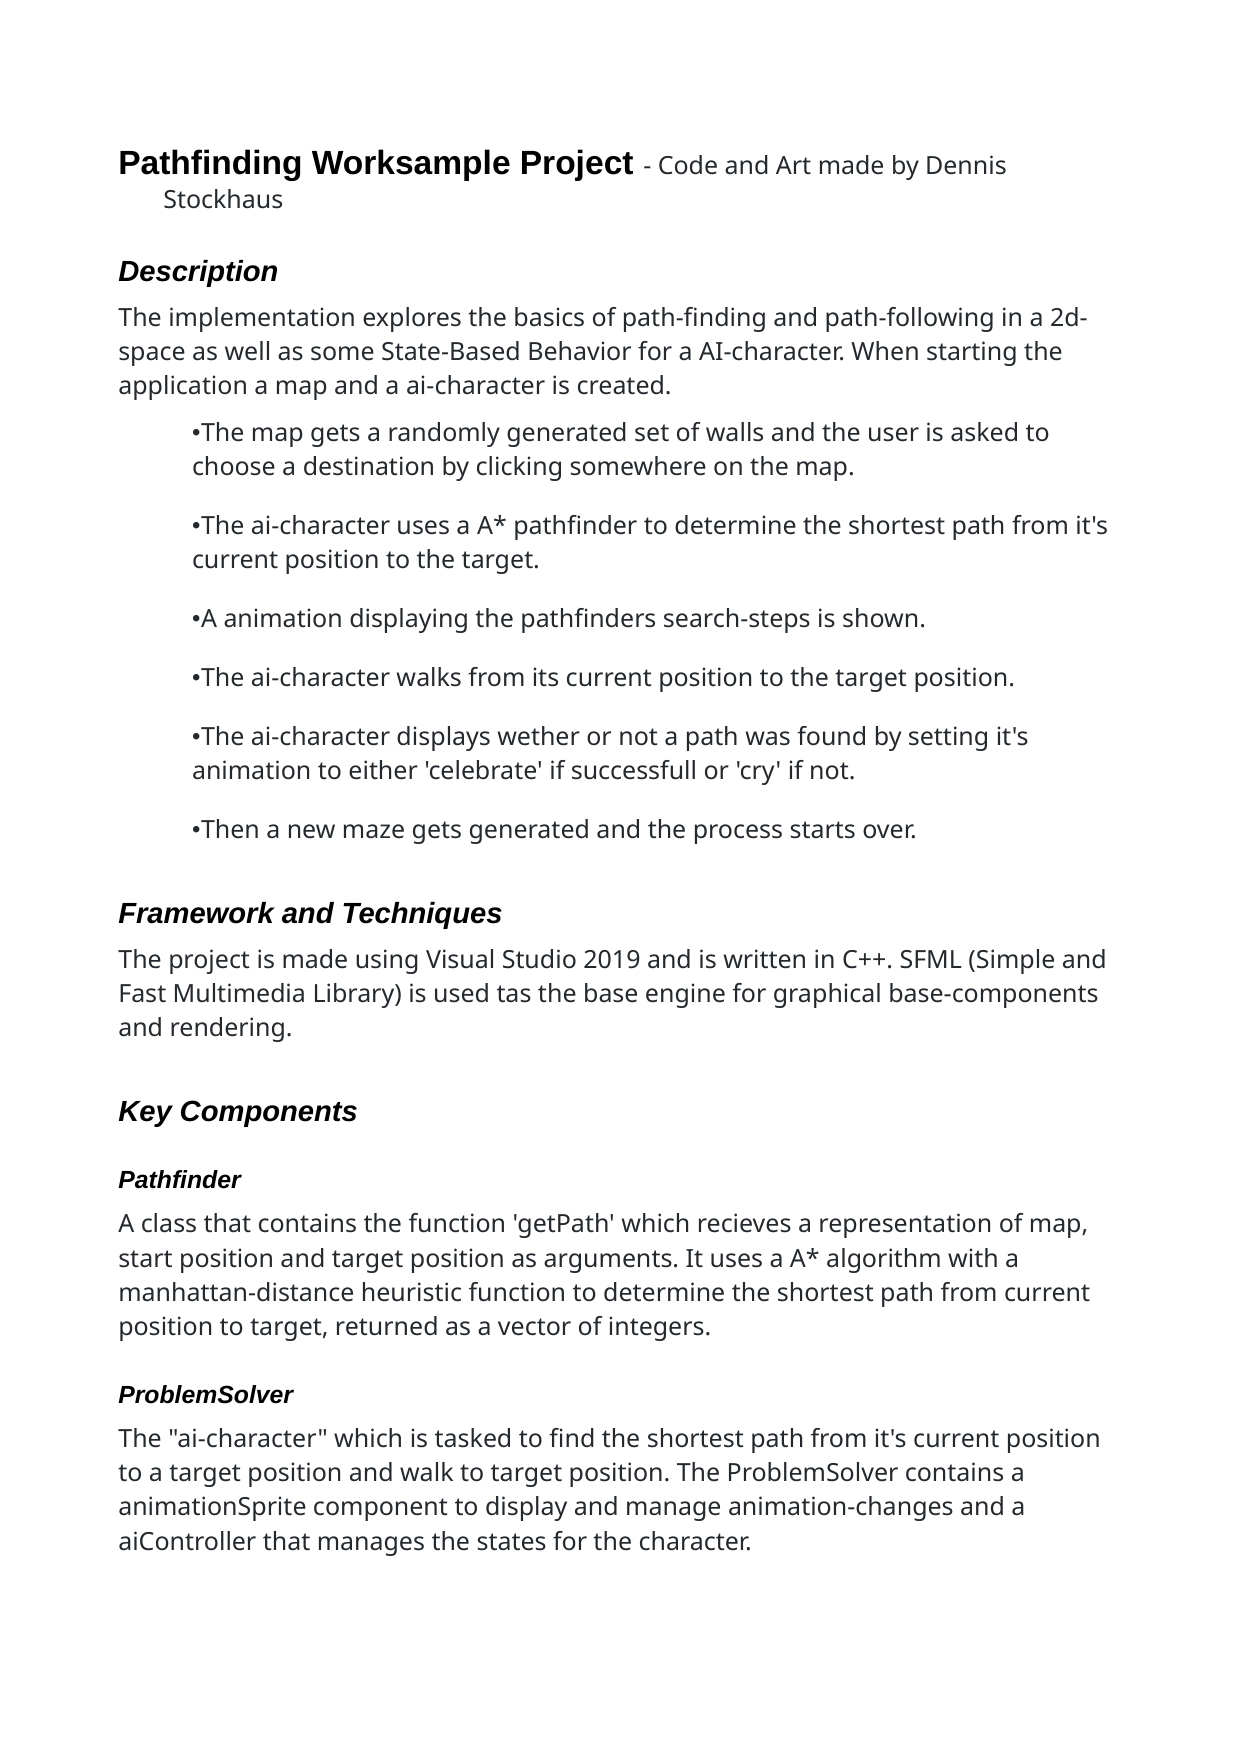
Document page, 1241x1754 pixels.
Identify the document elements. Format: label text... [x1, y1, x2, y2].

list The ai-character uses a A* pathfinder to determine the shortest path from it's current position to the target. [118, 507, 1122, 576]
subtitle Description [118, 253, 1122, 287]
subtitle Pathfinding Worksample Project - Code and Art made by Dennis Stockhaus [118, 143, 1122, 216]
text The "ai-character" which is tasked to find the shortest path from it's current position to a target position and walk to target position. The ProblemSolver contains a animationSprite component to display and manage animation-changes and a aiController that manages the states for the character. [118, 1421, 1122, 1557]
list A animation displaying the pathfinders search-steps is shown. [118, 601, 1122, 634]
text The implementation explores the basics of path-finding and path-following in a 2d-space as well as some State-Based Behavior for a AI-character. When starting the application a map and a ai-character is created. [118, 299, 1122, 402]
subtitle ProblemSolver [118, 1380, 1122, 1408]
subtitle Framework and Techniques [118, 896, 1122, 929]
list The ai-character walks from its current position to the target position. [118, 659, 1122, 694]
list The map gets a randomly generated set of walls and the user is asked to choose a destination by clicking somewhere on the map. [118, 414, 1122, 482]
text A class that contains the function 'getPath' which recieves a representation of map, start position and target position as arguments. It uses a A* algorithm with a manhattan-distance heuristic function to determine the shortest path from current position to target, returned as a vector of integers. [118, 1206, 1122, 1342]
subtitle Pathfinder [118, 1165, 1122, 1194]
subtitle Key Components [118, 1094, 1122, 1128]
text The project is made using Visual Studio 2019 and is written in C++. SFML (Simple and Fast Multimedia Library) is used tas the base engine for graphical base-components and rendering. [118, 942, 1122, 1044]
list Then a new maze gets generated and the process starts over. [118, 812, 1122, 846]
list The ai-character displays wether or not a path was found by setting it's animation to either 'celebrate' if successfull or 'cry' if not. [118, 719, 1122, 787]
